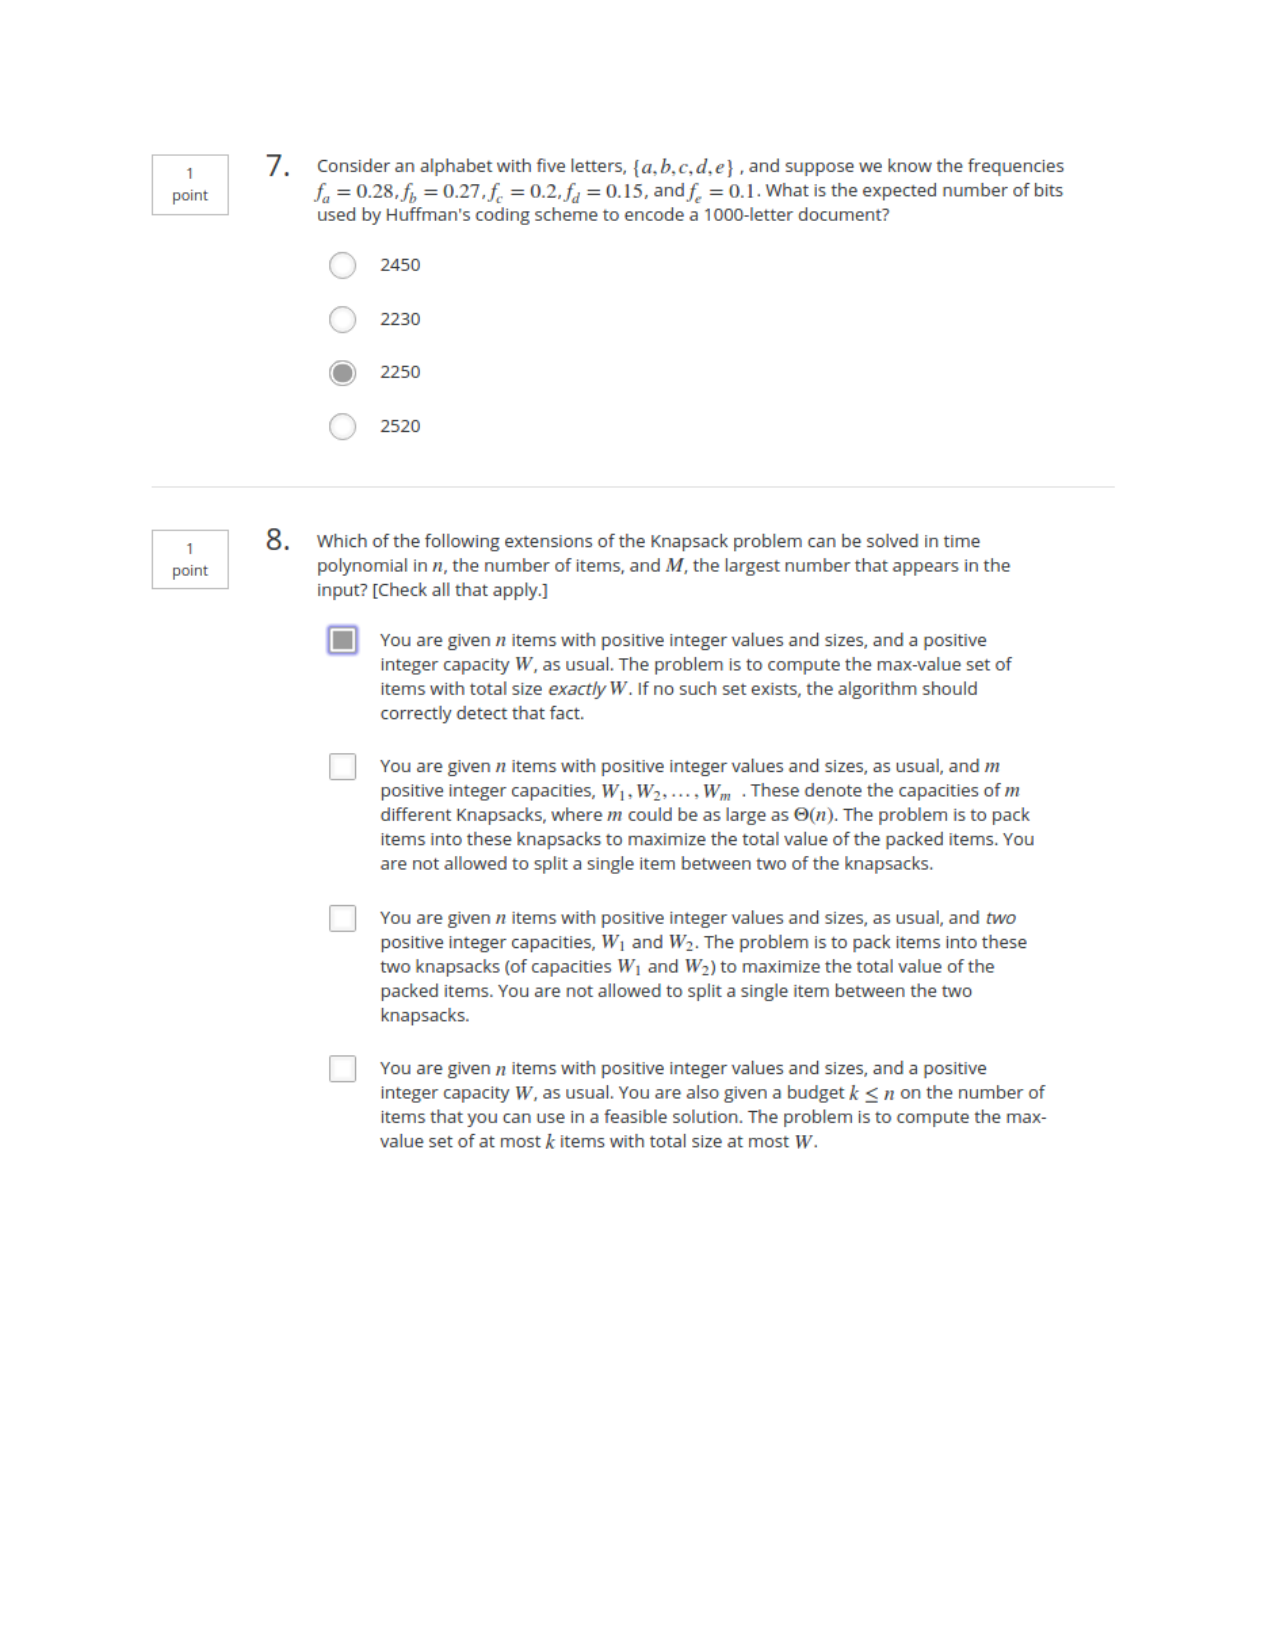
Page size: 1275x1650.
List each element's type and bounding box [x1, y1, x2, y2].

picture [118, 118, 1157, 1176]
